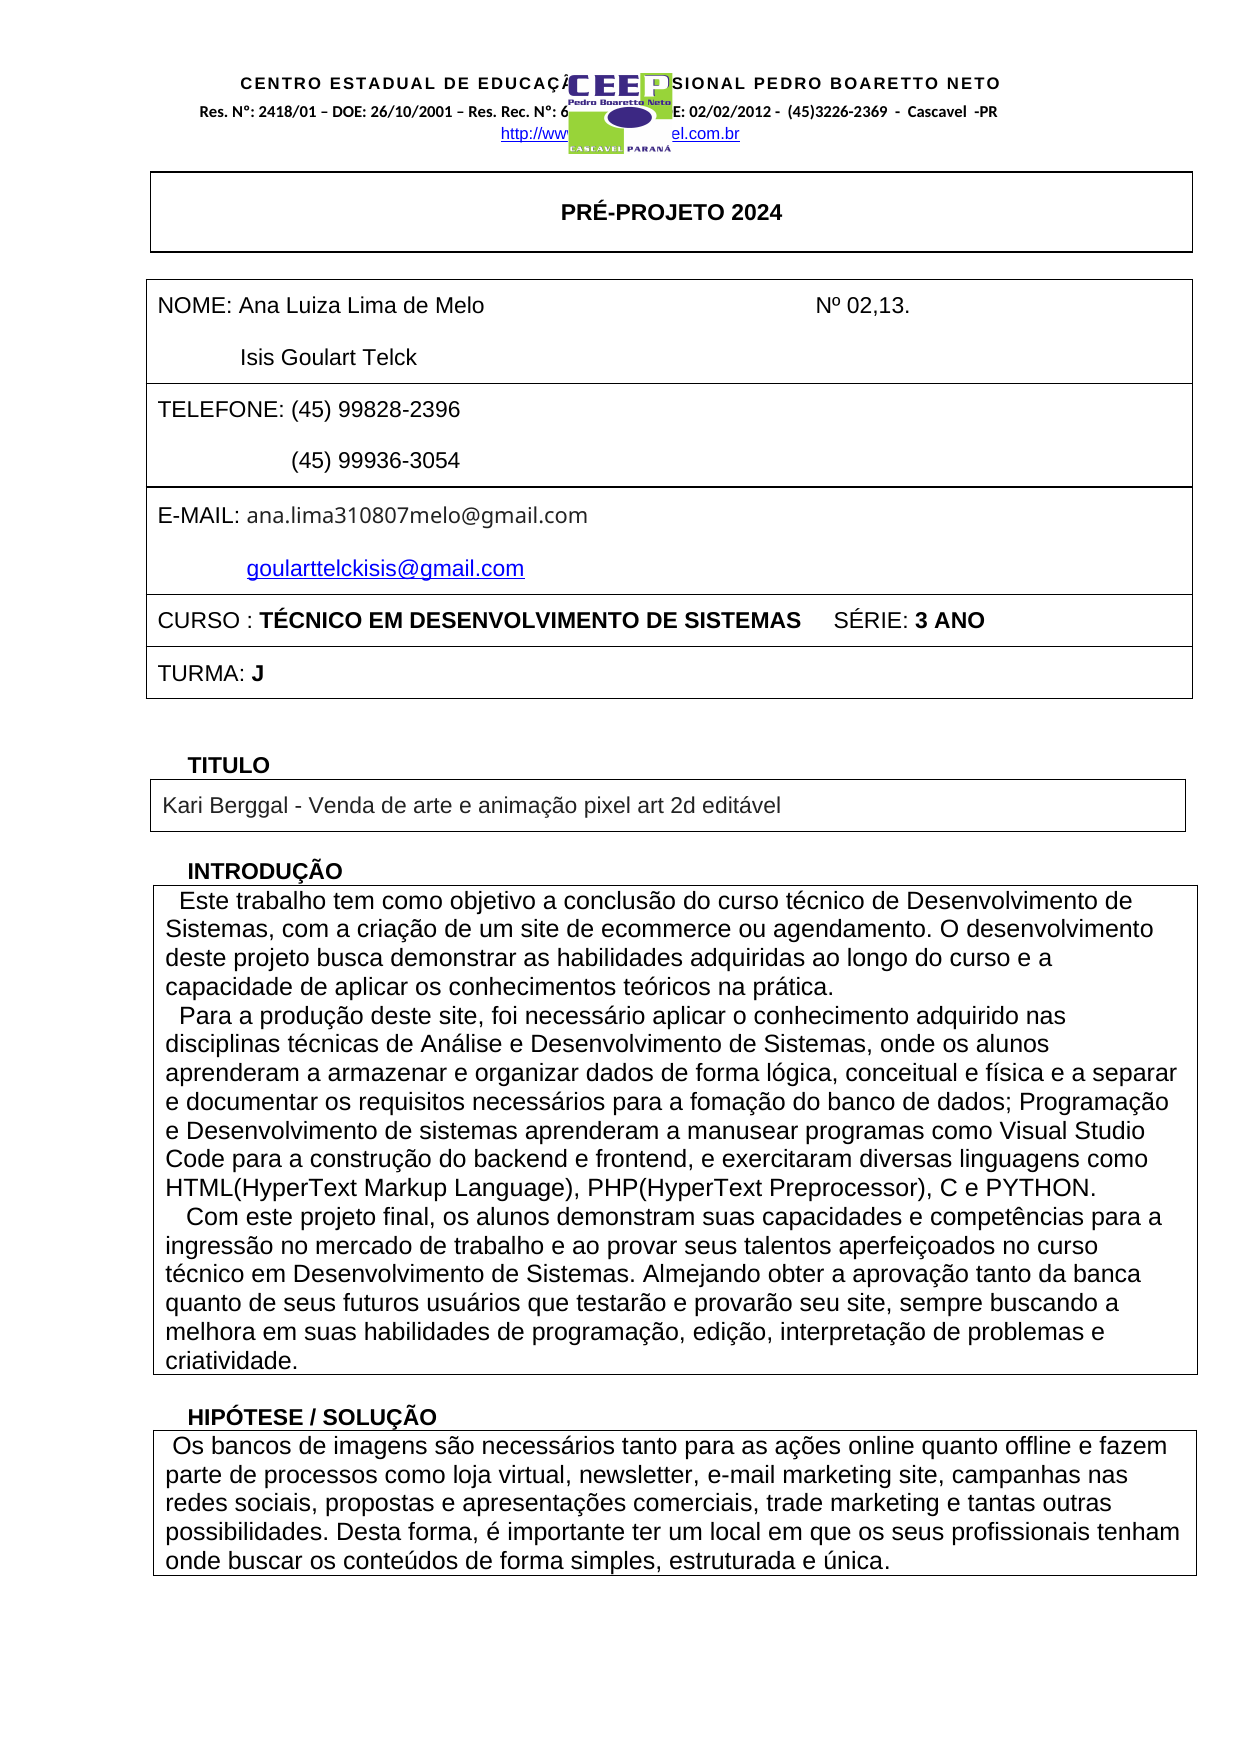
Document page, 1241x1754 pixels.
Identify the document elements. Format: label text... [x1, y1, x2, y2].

table_header Kari Berggal - Venda de arte e animação pixel art 2d editável [151, 780, 1185, 831]
table_cell E-MAIL: ana.lima310807melo@gmail.com goularttelckisis@gmail.com [147, 488, 1192, 593]
table_header PRÉ-PROJETO 2024 [151, 173, 1192, 251]
table_header NOME: Ana Luiza Lima de Melo Nº 02,13. Isis Goulart Telck [147, 280, 1192, 383]
table_header Este trabalho tem como objetivo a conclusão do curso técnico de Desenvolvimento de Sistemas, com a criação de um site de ecommerce ou agendamento. O desenvolvimento deste projeto busca demonstrar as habilidades adquiridas ao longo do curso e a capacidade de aplicar os conhecimentos teóricos na prática. Para a produção deste site, foi necessário aplicar o conhecimento adquirido nas disciplinas técnicas de Análise e Desenvolvimento de Sistemas, onde os alunos aprenderam a armazenar e organizar dados de forma lógica, conceitual e física e a separar e documentar os requisitos necessários para a fomação do banco de dados; Programação e Desenvolvimento de sistemas aprenderam a manusear programas como Visual Studio Code para a construção do backend e frontend, e exercitaram diversas linguagens como HTML(HyperText Markup Language), PHP(HyperText Preprocessor), C e PYTHON. Com este projeto final, os alunos demonstram suas capacidades e competências para a ingressão no mercado de trabalho e ao provar seus talentos aperfeiçoados no curso técnico em Desenvolvimento de Sistemas. Almejando obter a aprovação tanto da banca quanto de seus futuros usuários que testarão e provarão seu site, sempre buscando a melhora em suas habilidades de programação, edição, interpretação de problemas e criatividade. [154, 886, 1197, 1374]
text TITULO [187, 752, 1053, 778]
table_cell TURMA: J [147, 647, 1192, 698]
text INTRODUÇÃO [187, 858, 1053, 884]
table_cell CURSO : TÉCNICO EM DESENVOLVIMENTO DE SISTEMAS SÉRIE: 3 ANO [147, 595, 1192, 646]
table_cell TELEFONE: (45) 99828-2396 (45) 99936-3054 [147, 384, 1192, 486]
text HIPÓTESE / SOLUÇÃO [187, 1403, 1053, 1430]
